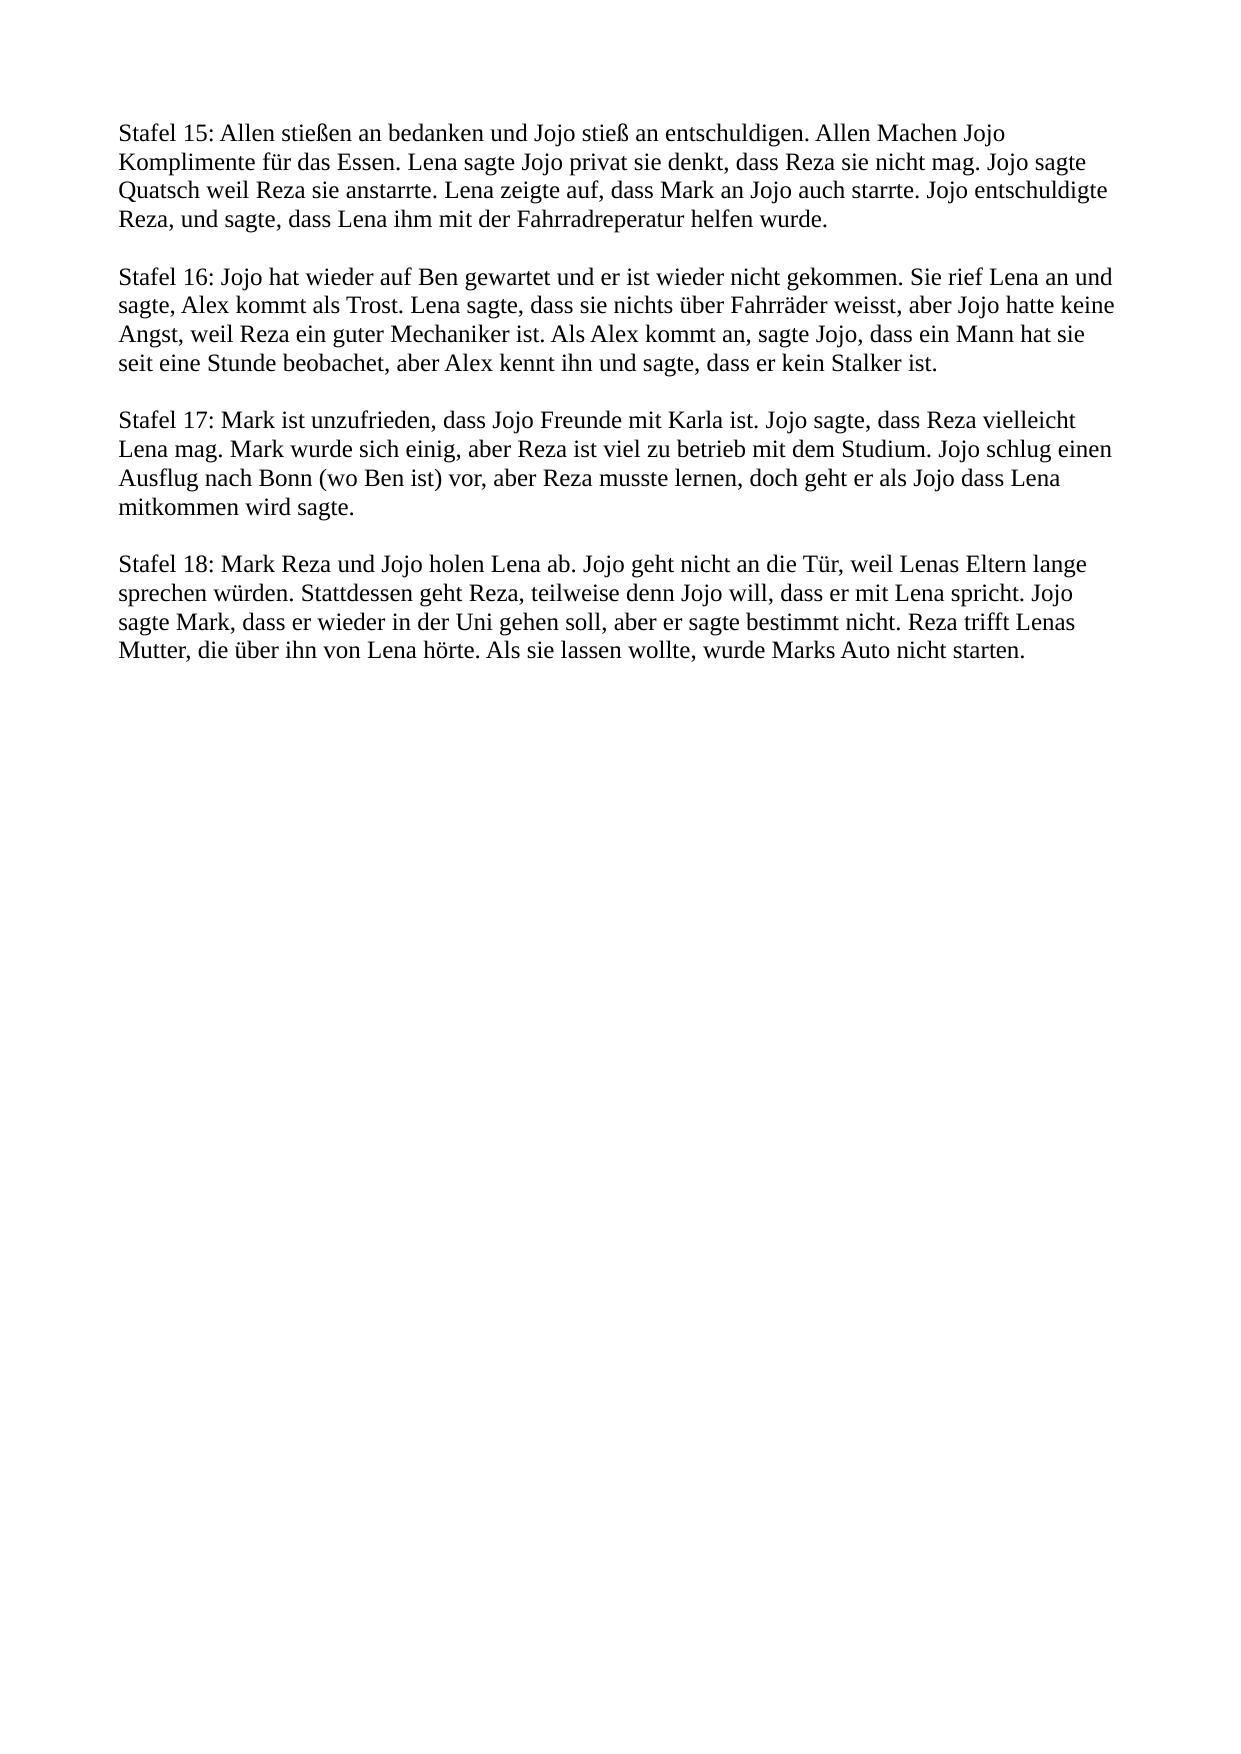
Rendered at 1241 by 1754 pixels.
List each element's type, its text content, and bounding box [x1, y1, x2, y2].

text Stafel 16: Jojo hat wieder auf Ben gewartet und er ist wieder nicht gekommen. Sie rief Lena an und sagte, Alex kommt als Trost. Lena sagte, dass sie nichts über Fahrräder weisst, aber Jojo hatte keine Angst, weil Reza ein guter Mechaniker ist. Als Alex kommt an, sagte Jojo, dass ein Mann hat sie seit eine Stunde beobachet, aber Alex kennt ihn und sagte, dass er kein Stalker ist. [118, 262, 1122, 377]
text Stafel 18: Mark Reza und Jojo holen Lena ab. Jojo geht nicht an die Tür, weil Lenas Eltern lange sprechen würden. Stattdessen geht Reza, teilweise denn Jojo will, dass er mit Lena spricht. Jojo sagte Mark, dass er wieder in der Uni gehen soll, aber er sagte bestimmt nicht. Reza trifft Lenas Mutter, die über ihn von Lena hörte. Als sie lassen wollte, wurde Marks Auto nicht starten. [118, 549, 1122, 664]
text Stafel 17: Mark ist unzufrieden, dass Jojo Freunde mit Karla ist. Jojo sagte, dass Reza vielleicht Lena mag. Mark wurde sich einig, aber Reza ist viel zu betrieb mit dem Studium. Jojo schlug einen Ausflug nach Bonn (wo Ben ist) vor, aber Reza musste lernen, doch geht er als Jojo dass Lena mitkommen wird sagte. [118, 406, 1122, 521]
text Stafel 15: Allen stießen an bedanken und Jojo stieß an entschuldigen. Allen Machen Jojo Komplimente für das Essen. Lena sagte Jojo privat sie denkt, dass Reza sie nicht mag. Jojo sagte Quatsch weil Reza sie anstarrte. Lena zeigte auf, dass Mark an Jojo auch starrte. Jojo entschuldigte Reza, und sagte, dass Lena ihm mit der Fahrradreperatur helfen wurde. [118, 118, 1122, 233]
